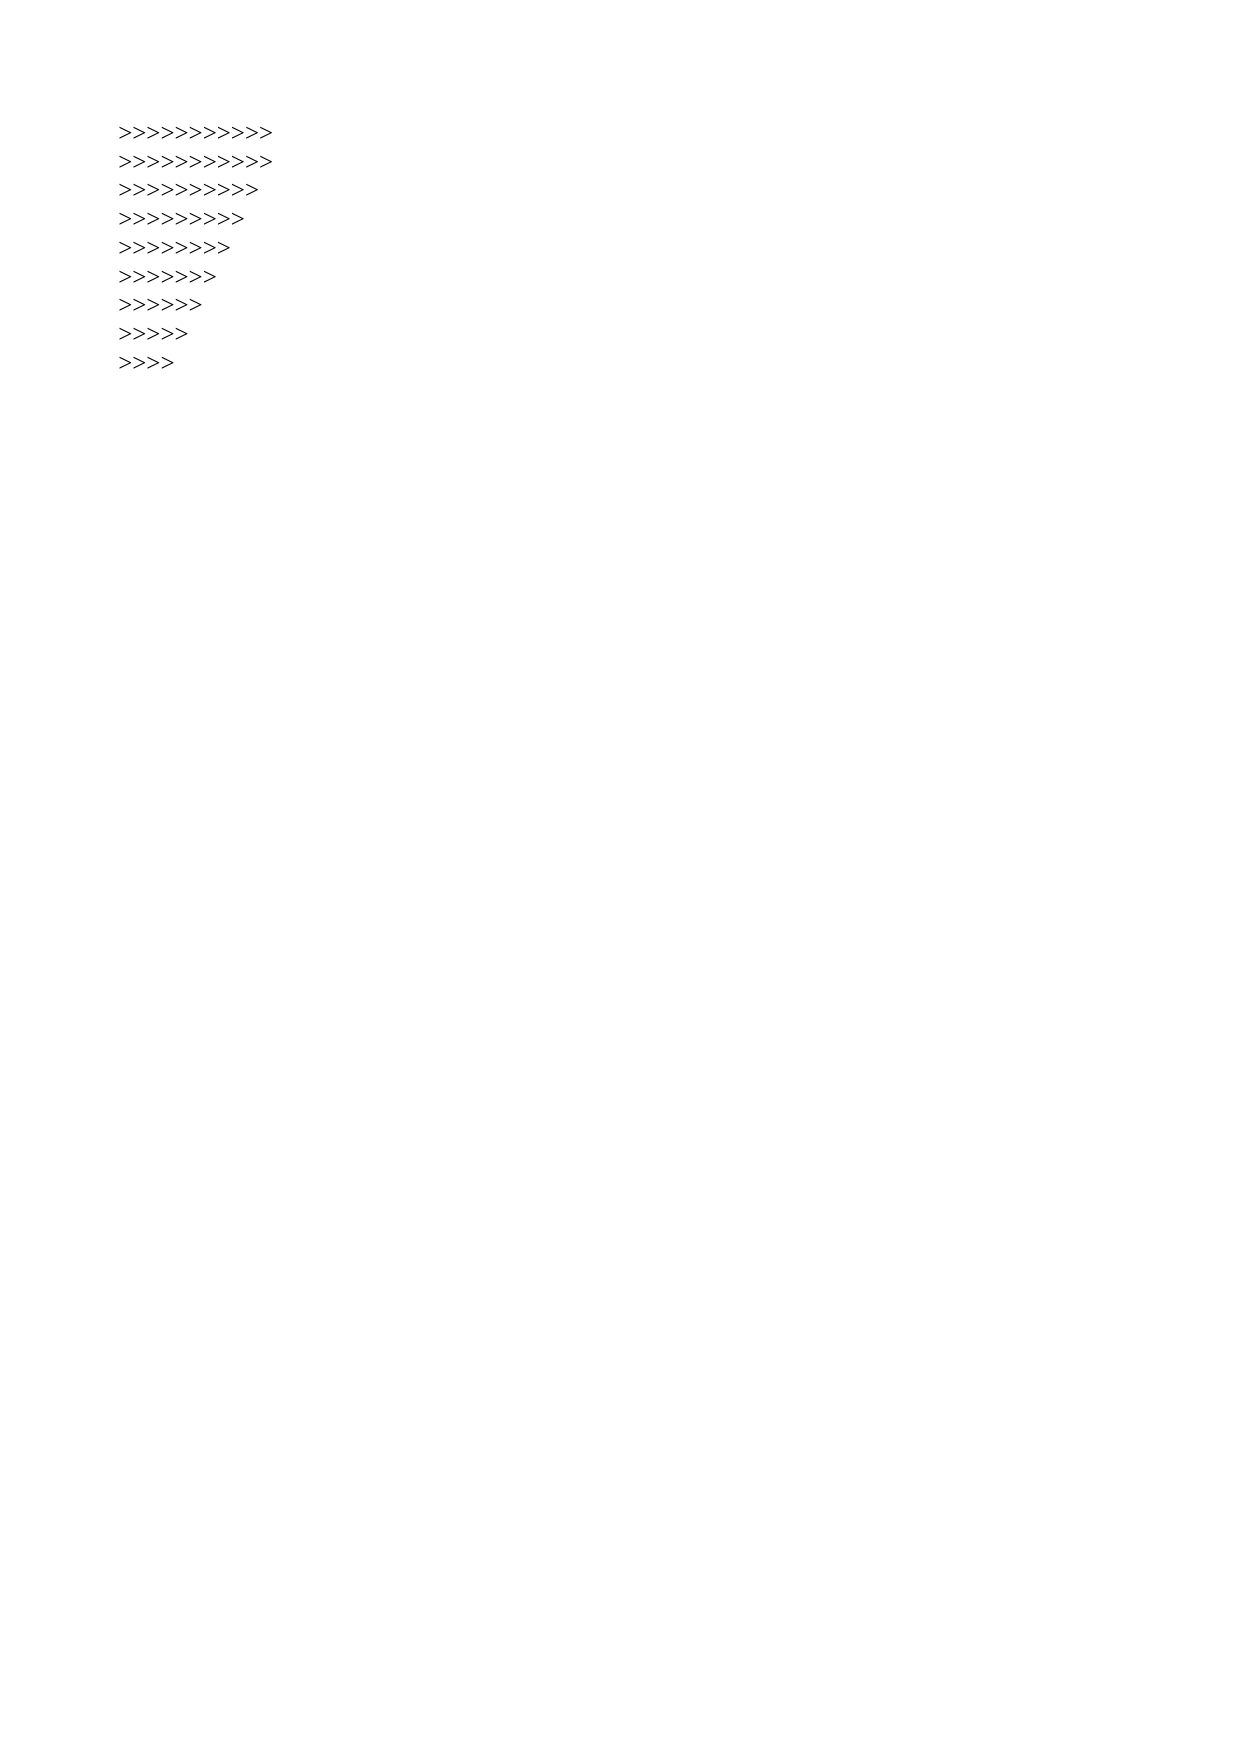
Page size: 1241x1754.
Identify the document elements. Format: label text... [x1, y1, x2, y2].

text >>>>> [118, 319, 1122, 348]
text >>>>>>>> [118, 233, 1122, 262]
text >>>>>>> [118, 262, 1122, 291]
text >>>>>> [118, 291, 1122, 319]
text >>>> [118, 348, 1122, 377]
text >>>>>>>>>>> [118, 147, 1122, 176]
text >>>>>>>>>>> [118, 118, 1122, 147]
text >>>>>>>>>> [118, 176, 1122, 204]
text >>>>>>>>> [118, 204, 1122, 233]
